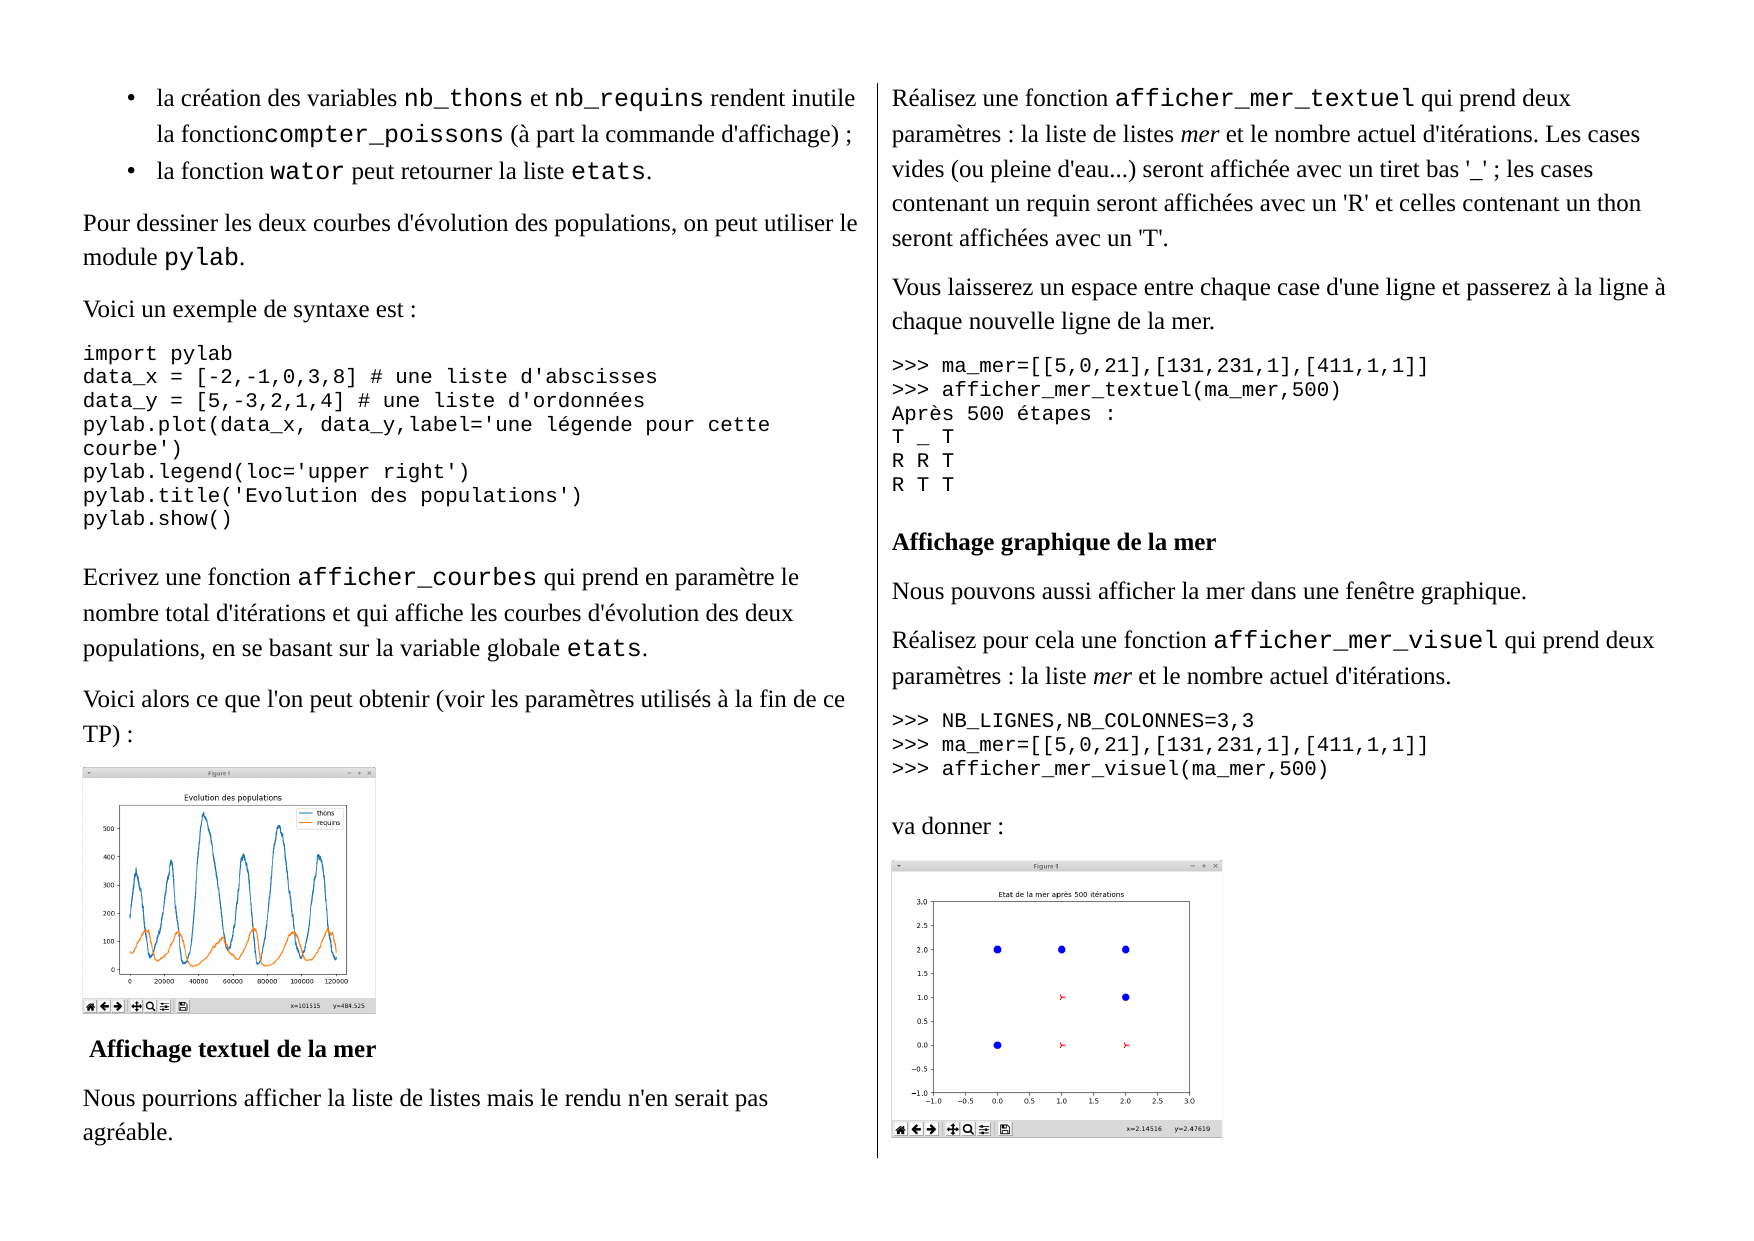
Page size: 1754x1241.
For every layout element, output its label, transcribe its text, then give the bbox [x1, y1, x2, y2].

text Pour dessiner les deux courbes d'évolution des populations, on peut utiliser le module pylab. [83, 208, 862, 273]
text >>> afficher_mer_textuel(ma_mer,500) [892, 379, 1671, 403]
text R R T [892, 450, 1671, 473]
text R T T [892, 473, 1671, 497]
text Réalisez une fonction afficher_mer_textuel qui prend deux paramètres : la liste de listes mer et le nombre actuel d'itérations. Les cases vides (ou pleine d'eau...) seront affichée avec un tiret bas '_' ; les cases contenant un requin seront affichées avec un 'R' et celles contenant un thon seront affichées avec un 'T'. [892, 83, 1671, 251]
text T _ T [892, 426, 1671, 450]
text data_x = [-2,-1,0,3,8] # une liste d'abscisses [83, 367, 862, 390]
text Voici un exemple de syntaxe est : [83, 294, 862, 323]
text Voici alors ce que l'on peut obtenir (voir les paramètres utilisés à la fin de ce TP) : [83, 684, 862, 747]
text Vous laisserez un espace entre chaque case d'une ligne et passerez à la ligne à chaque nouvelle ligne de la mer. [892, 272, 1671, 335]
list la création des variables nb_thons et nb_requins rendent inutile la fonctioncompter_poissons (à part la commande d'affichage) ; [127, 83, 862, 150]
picture [82, 767, 376, 1014]
text data_y = [5,-3,2,1,4] # une liste d'ordonnées [83, 390, 862, 414]
text pylab.legend(loc='upper right') [83, 461, 862, 485]
text Nous pouvons aussi afficher la mer dans une fenêtre graphique. [892, 576, 1671, 604]
text Ecrivez une fonction afficher_courbes qui prend en paramètre le nombre total d'itérations et qui affiche les courbes d'évolution des deux populations, en se basant sur la variable globale etats. [83, 562, 862, 663]
text >>> ma_mer=[[5,0,21],[131,231,1],[411,1,1]] [892, 355, 1671, 379]
text import pylab [83, 343, 862, 367]
text >>> ma_mer=[[5,0,21],[131,231,1],[411,1,1]] [892, 734, 1671, 758]
text pylab.show() [83, 508, 862, 532]
text Réalisez pour cela une fonction afficher_mer_visuel qui prend deux paramètres : la liste mer et le nombre actuel d'itérations. [892, 625, 1671, 690]
text >>> afficher_mer_visuel(ma_mer,500) [892, 758, 1671, 781]
text Après 500 étapes : [892, 403, 1671, 426]
text pylab.plot(data_x, data_y,label='une légende pour cette courbe') [83, 414, 862, 461]
picture [891, 860, 1223, 1138]
text pylab.title('Evolution des populations') [83, 485, 862, 508]
text Affichage graphique de la mer [892, 527, 1671, 555]
text >>> NB_LIGNES,NB_COLONNES=3,3 [892, 710, 1671, 734]
text va donner : [892, 811, 1671, 839]
text Nous pourrions afficher la liste de listes mais le rendu n'en serait pas agréable. [83, 1083, 862, 1146]
text Affichage textuel de la mer [83, 1034, 862, 1063]
list la fonction wator peut retourner la liste etats. [127, 156, 862, 187]
